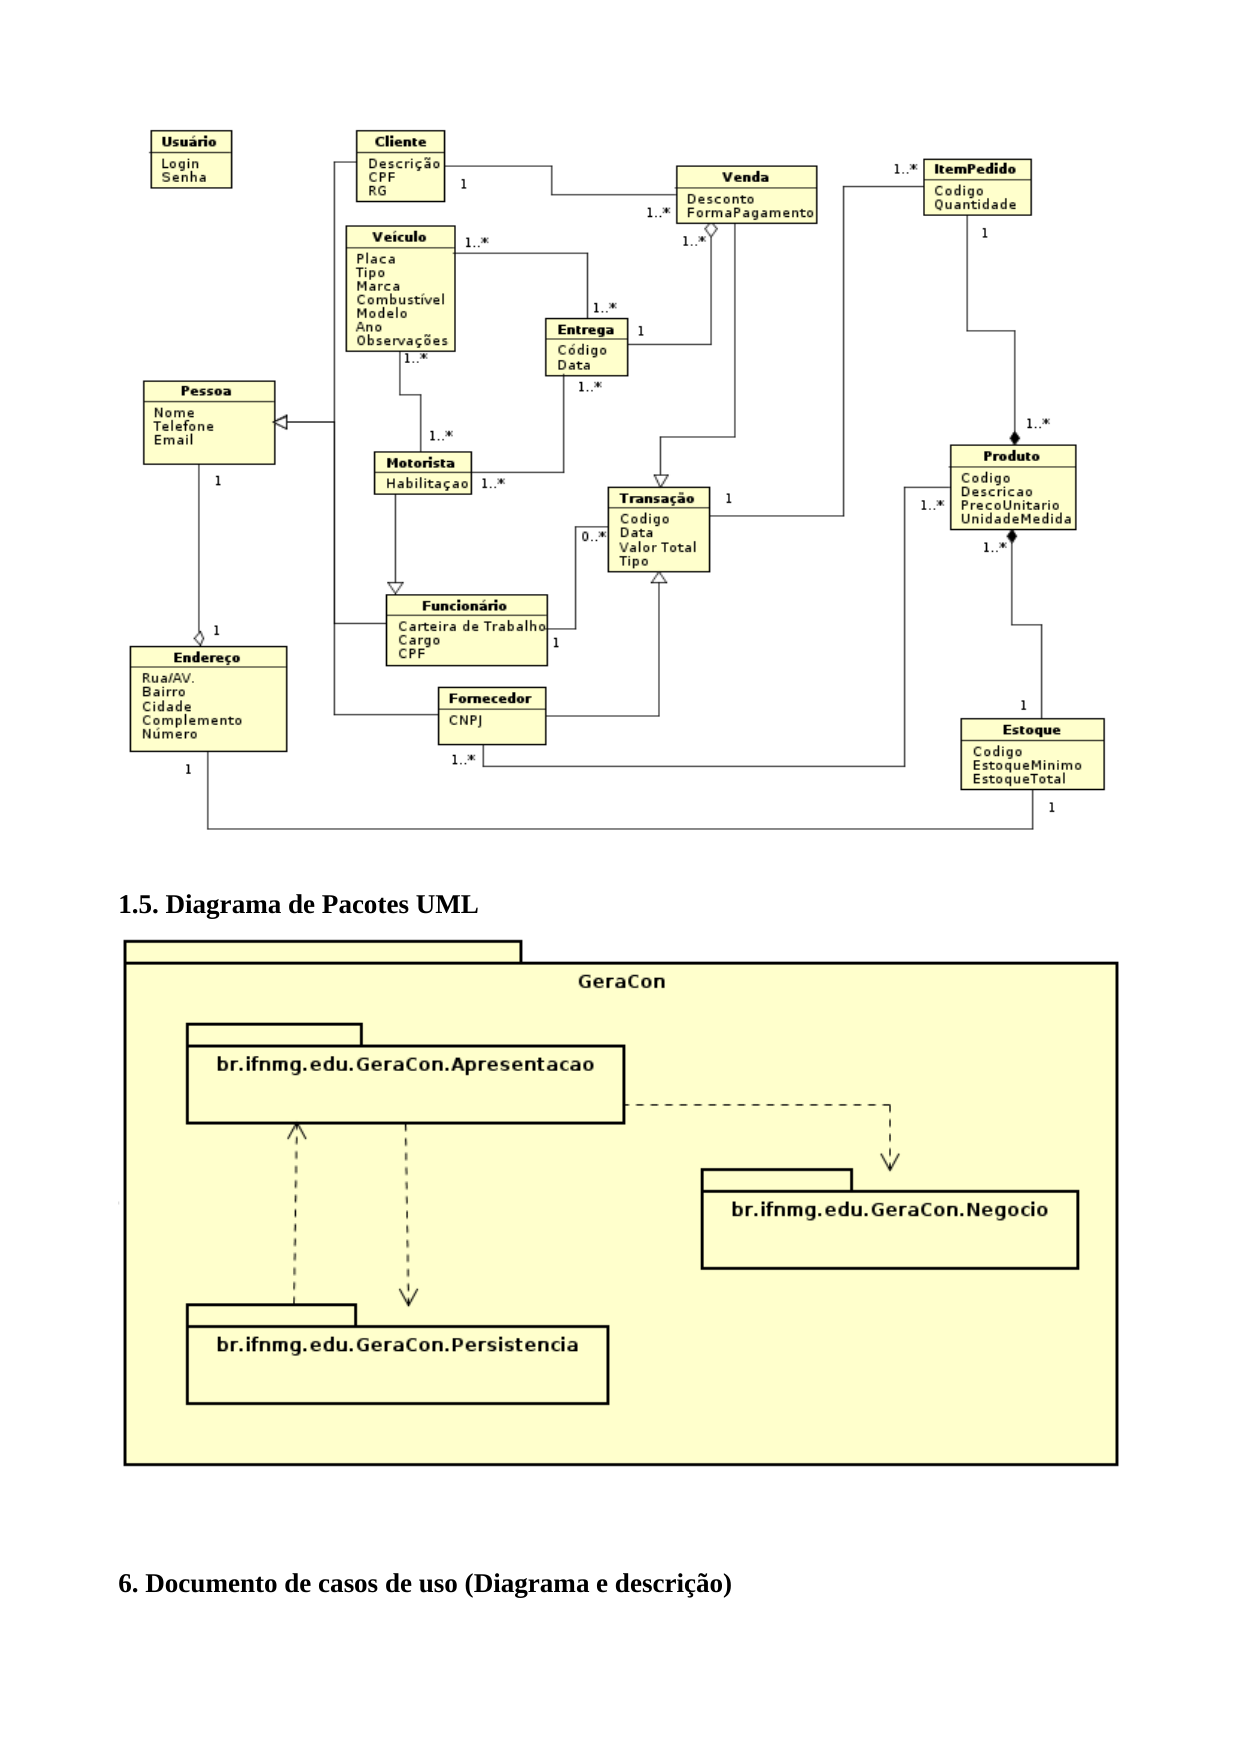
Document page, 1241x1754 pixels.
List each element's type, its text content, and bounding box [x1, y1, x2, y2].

text 6. Documento de casos de uso (Diagrama e descrição) [118, 1568, 1122, 1599]
picture [118, 118, 1123, 838]
text 1.5. Diagrama de Pacotes UML [118, 888, 1122, 919]
picture [118, 931, 1123, 1475]
